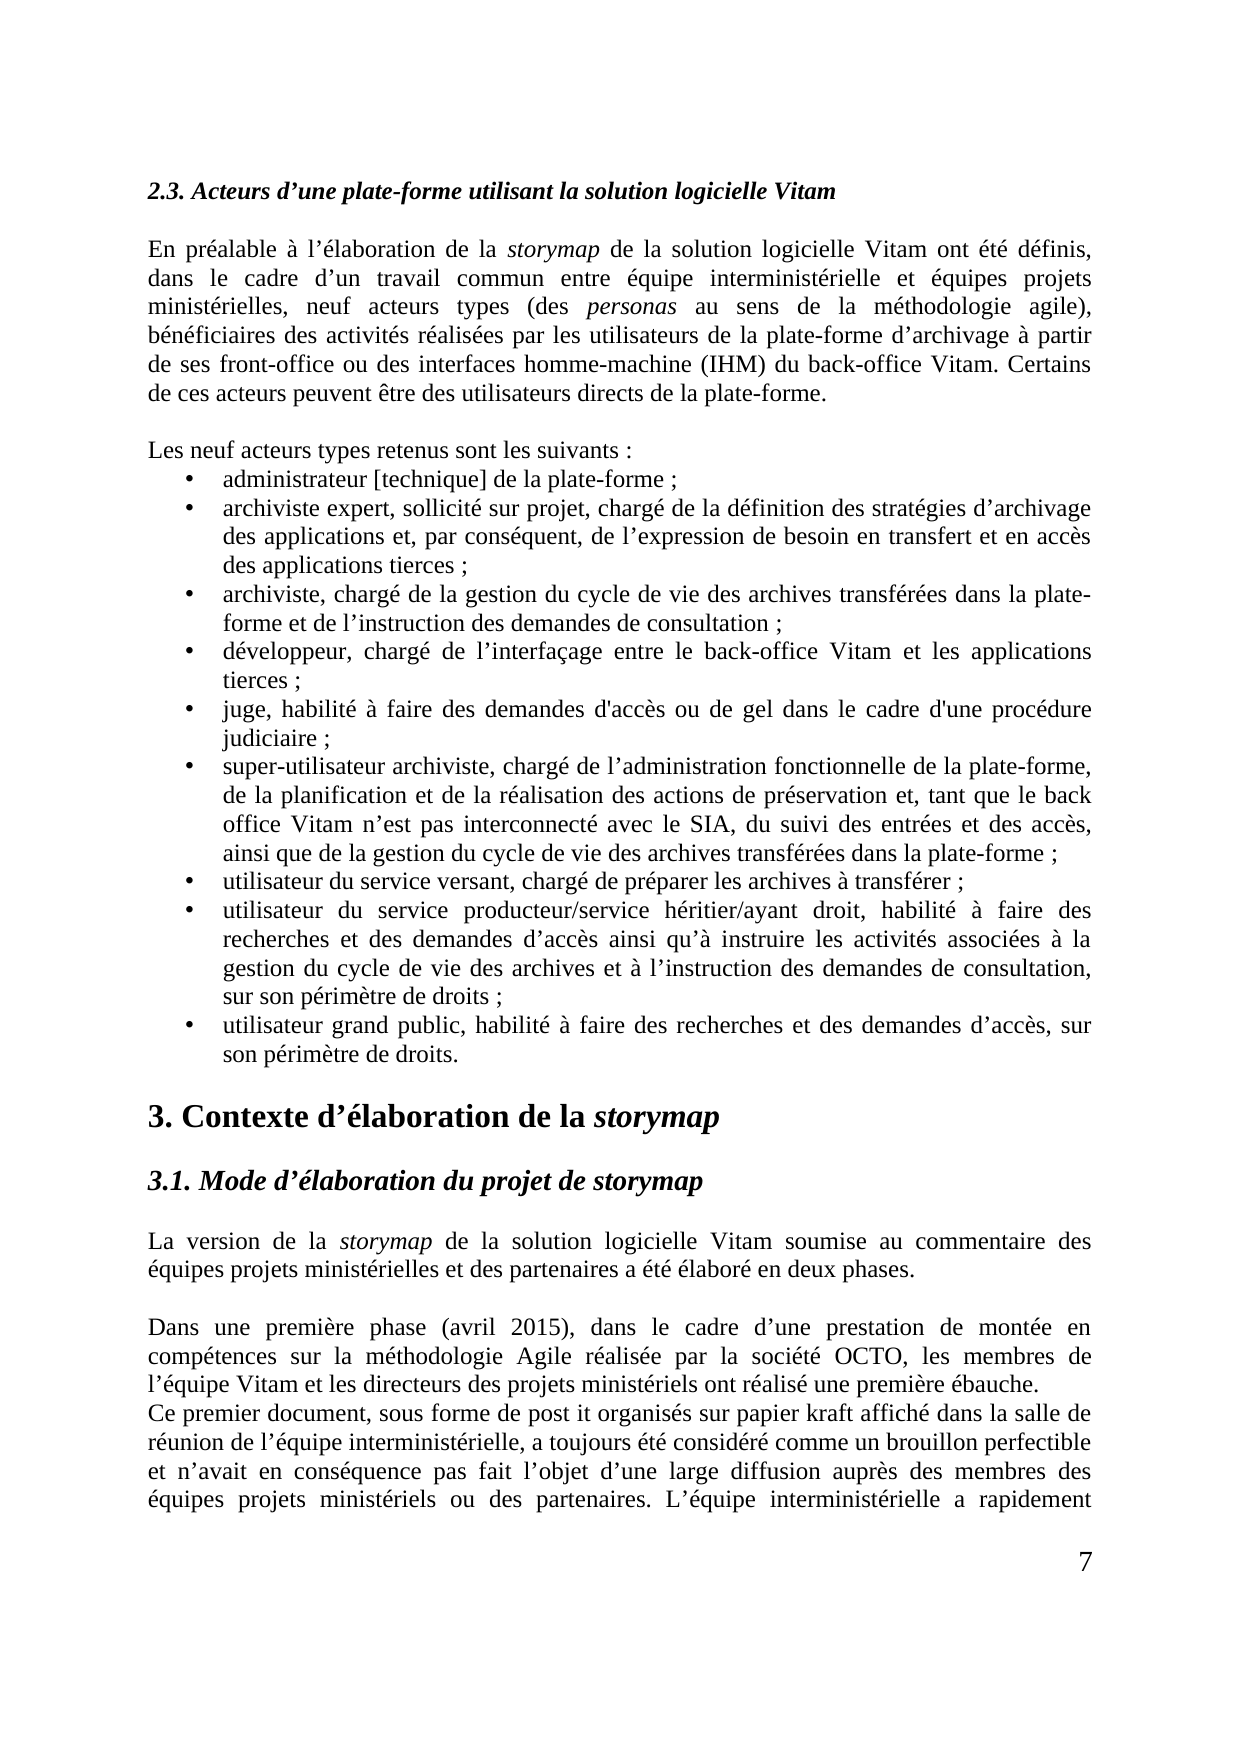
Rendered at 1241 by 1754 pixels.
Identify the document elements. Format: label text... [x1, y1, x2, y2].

list administrateur [technique] de la plate-forme ; [185, 464, 1092, 493]
subtitle 3. Contexte d’élaboration de la storymap [148, 1096, 1092, 1135]
text Ce premier document, sous forme de post it organisés sur papier kraft affiché dans la salle de réunion de l’équipe interministérielle, a toujours été considéré comme un brouillon perfectible et n’avait en conséquence pas fait l’objet d’une large diffusion auprès des membres des équipes projets ministériels ou des partenaires. L’équipe interministérielle a rapidement [148, 1398, 1092, 1513]
list super-utilisateur archiviste, chargé de l’administration fonctionnelle de la plate-forme, de la planification et de la réalisation des actions de préservation et, tant que le back office Vitam n’est pas interconnecté avec le SIA, du suivi des entrées et des accès, ainsi que de la gestion du cycle de vie des archives transférées dans la plate-forme ; [185, 751, 1092, 866]
list utilisateur du service producteur/service héritier/ayant droit, habilité à faire des recherches et des demandes d’accès ainsi qu’à instruire les activités associées à la gestion du cycle de vie des archives et à l’instruction des demandes de consultation, sur son périmètre de droits ; [185, 895, 1092, 1010]
list utilisateur grand public, habilité à faire des recherches et des demandes d’accès, sur son périmètre de droits. [185, 1010, 1092, 1068]
list archiviste, chargé de la gestion du cycle de vie des archives transférées dans la plate-forme et de l’instruction des demandes de consultation ; [185, 579, 1092, 636]
list juge, habilité à faire des demandes d'accès ou de gel dans le cadre d'une procédure judiciaire ; [185, 694, 1092, 751]
text Les neuf acteurs types retenus sont les suivants : [148, 435, 1092, 464]
text Dans une première phase (avril 2015), dans le cadre d’une prestation de montée en compétences sur la méthodologie Agile réalisée par la société OCTO, les membres de l’équipe Vitam et les directeurs des projets ministériels ont réalisé une première ébauche. [148, 1312, 1092, 1398]
subtitle 3.1. Mode d’élaboration du projet de storymap [148, 1163, 1092, 1197]
list archiviste expert, sollicité sur projet, chargé de la définition des stratégies d’archivage des applications et, par conséquent, de l’expression de besoin en transfert et en accès des applications tierces ; [185, 493, 1092, 579]
text La version de la storymap de la solution logicielle Vitam soumise au commentaire des équipes projets ministérielles et des partenaires a été élaboré en deux phases. [148, 1226, 1092, 1283]
text En préalable à l’élaboration de la storymap de la solution logicielle Vitam ont été définis, dans le cadre d’un travail commun entre équipe interministérielle et équipes projets ministérielles, neuf acteurs types (des personas au sens de la méthodologie agile), bénéficiaires des activités réalisées par les utilisateurs de la plate-forme d’archivage à partir de ses front-office ou des interfaces homme-machine (IHM) du back-office Vitam. Certains de ces acteurs peuvent être des utilisateurs directs de la plate-forme. [148, 234, 1092, 406]
list développeur, chargé de l’interfaçage entre le back-office Vitam et les applications tierces ; [185, 636, 1092, 694]
subtitle 2.3. Acteurs d’une plate-forme utilisant la solution logicielle Vitam [148, 176, 1092, 205]
list utilisateur du service versant, chargé de préparer les archives à transférer ; [185, 866, 1092, 895]
